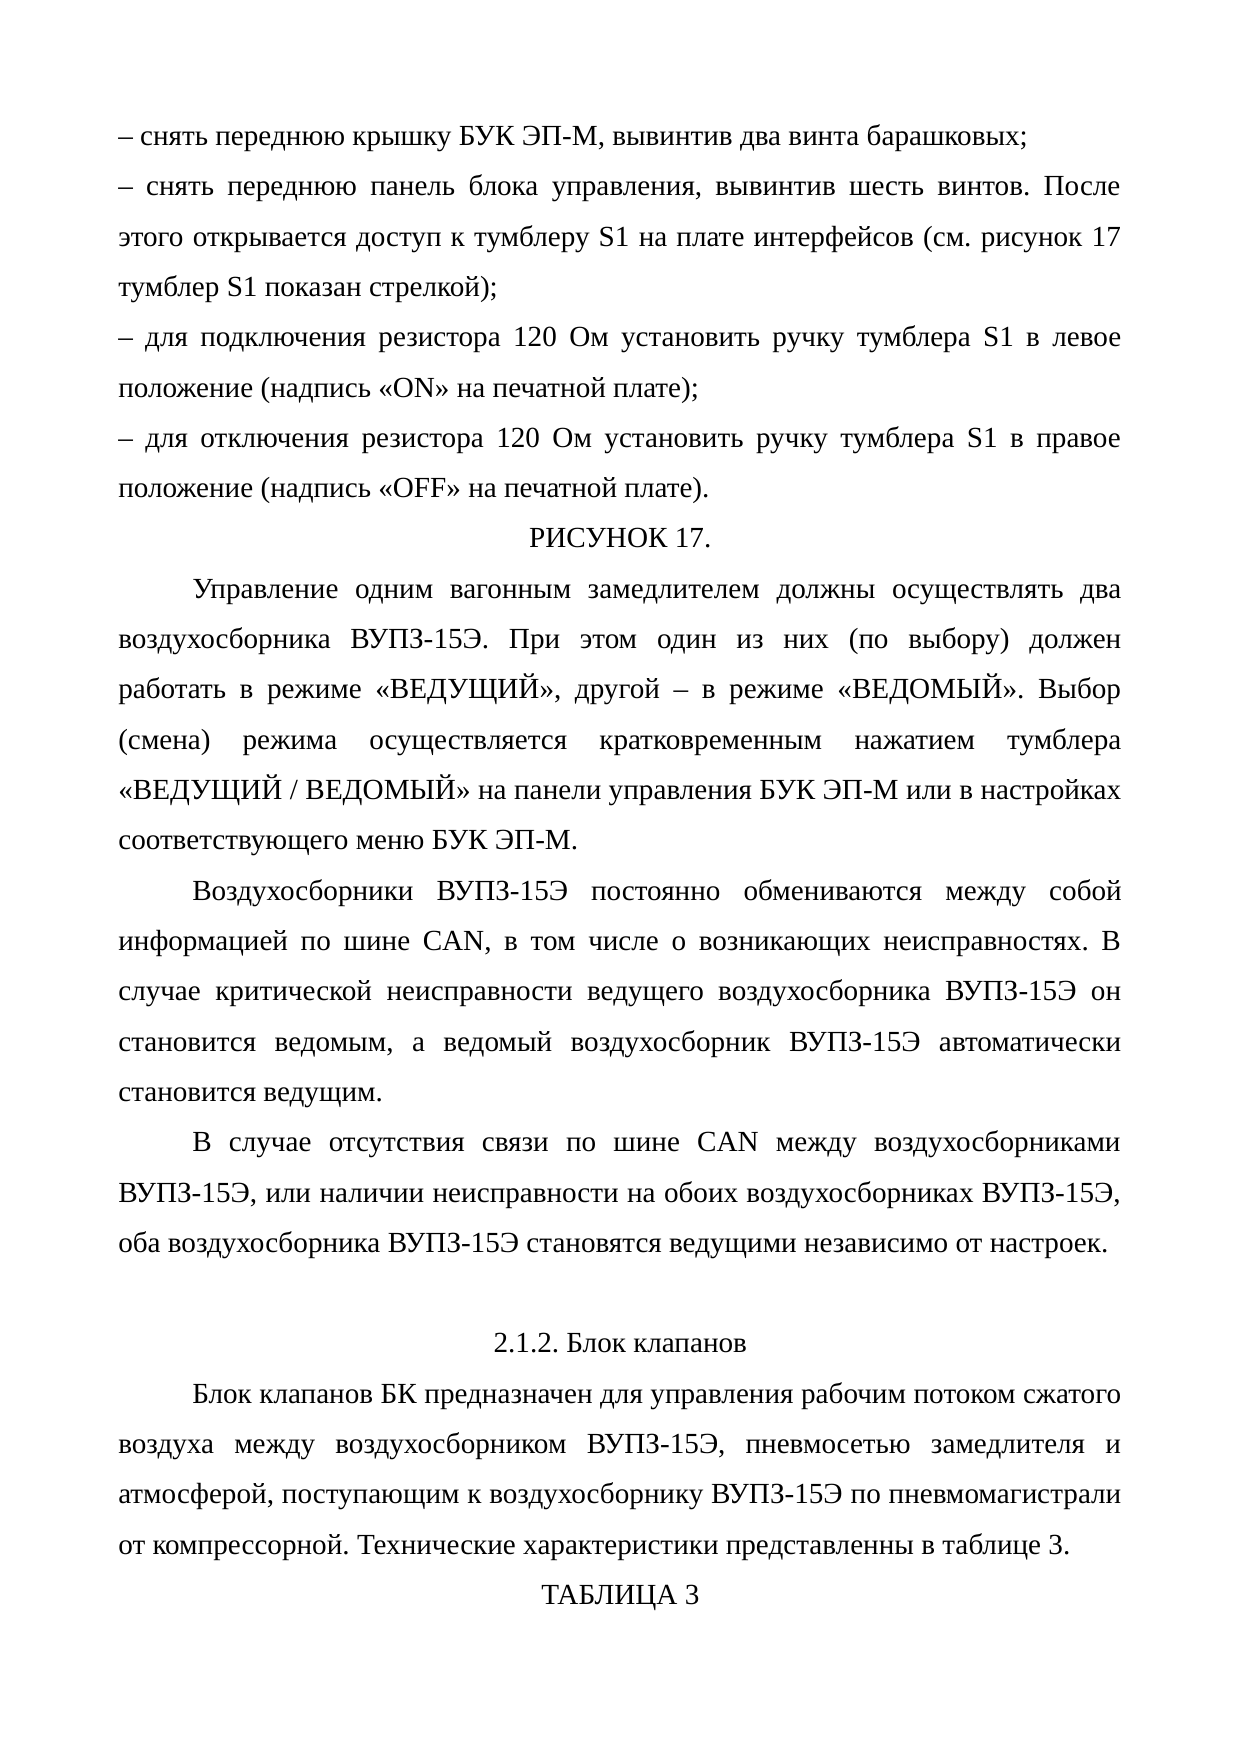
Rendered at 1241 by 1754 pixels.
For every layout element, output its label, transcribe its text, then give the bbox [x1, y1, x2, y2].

text – снять переднюю панель блока управления, вывинтив шесть винтов. После этого открывается доступ к тумблеру S1 на плате интерфейсов (см. рисунок 17 тумблер S1 показан стрелкой); [118, 168, 1122, 303]
text Управление одним вагонным замедлителем должны осуществлять два воздухосборника ВУПЗ-15Э. При этом один из них (по выбору) должен работать в режиме «ВЕДУЩИЙ», другой – в режиме «ВЕДОМЫЙ». Выбор (смена) режима осуществляется кратковременным нажатием тумблера «ВЕДУЩИЙ / ВЕДОМЫЙ» на панели управления БУК ЭП-М или в настройках соответствующего меню БУК ЭП-М. [118, 571, 1122, 856]
text – снять переднюю крышку БУК ЭП-М, вывинтив два винта барашковых; [118, 118, 1122, 152]
text РИСУНОК 17. [118, 521, 1122, 554]
text – для подключения резистора 120 Ом установить ручку тумблера S1 в левое положение (надпись «ON» на печатной плате); [118, 319, 1122, 403]
text В случае отсутствия связи по шине CAN между воздухосборниками ВУПЗ-15Э, или наличии неисправности на обоих воздухосборниках ВУПЗ-15Э, оба воздухосборника ВУПЗ-15Э становятся ведущими независимо от настроек. [118, 1124, 1122, 1258]
text Блок клапанов БК предназначен для управления рабочим потоком сжатого воздуха между воздухосборником ВУПЗ-15Э, пневмосетью замедлителя и атмосферой, поступающим к воздухосборнику ВУПЗ-15Э по пневмомагистрали от компрессорной. Технические характеристики представленны в таблице 3. [118, 1376, 1122, 1560]
text ТАБЛИЦА 3 [118, 1577, 1122, 1611]
text – для отключения резистора 120 Ом установить ручку тумблера S1 в правое положение (надпись «OFF» на печатной плате). [118, 420, 1122, 504]
text Воздухосборники ВУПЗ-15Э постоянно обмениваются между собой информацией по шине CAN, в том числе о возникающих неисправностях. В случае критической неисправности ведущего воздухосборника ВУПЗ-15Э он становится ведомым, а ведомый воздухосборник ВУПЗ-15Э автоматически становится ведущим. [118, 873, 1122, 1108]
text 2.1.2. Блок клапанов [118, 1326, 1122, 1359]
